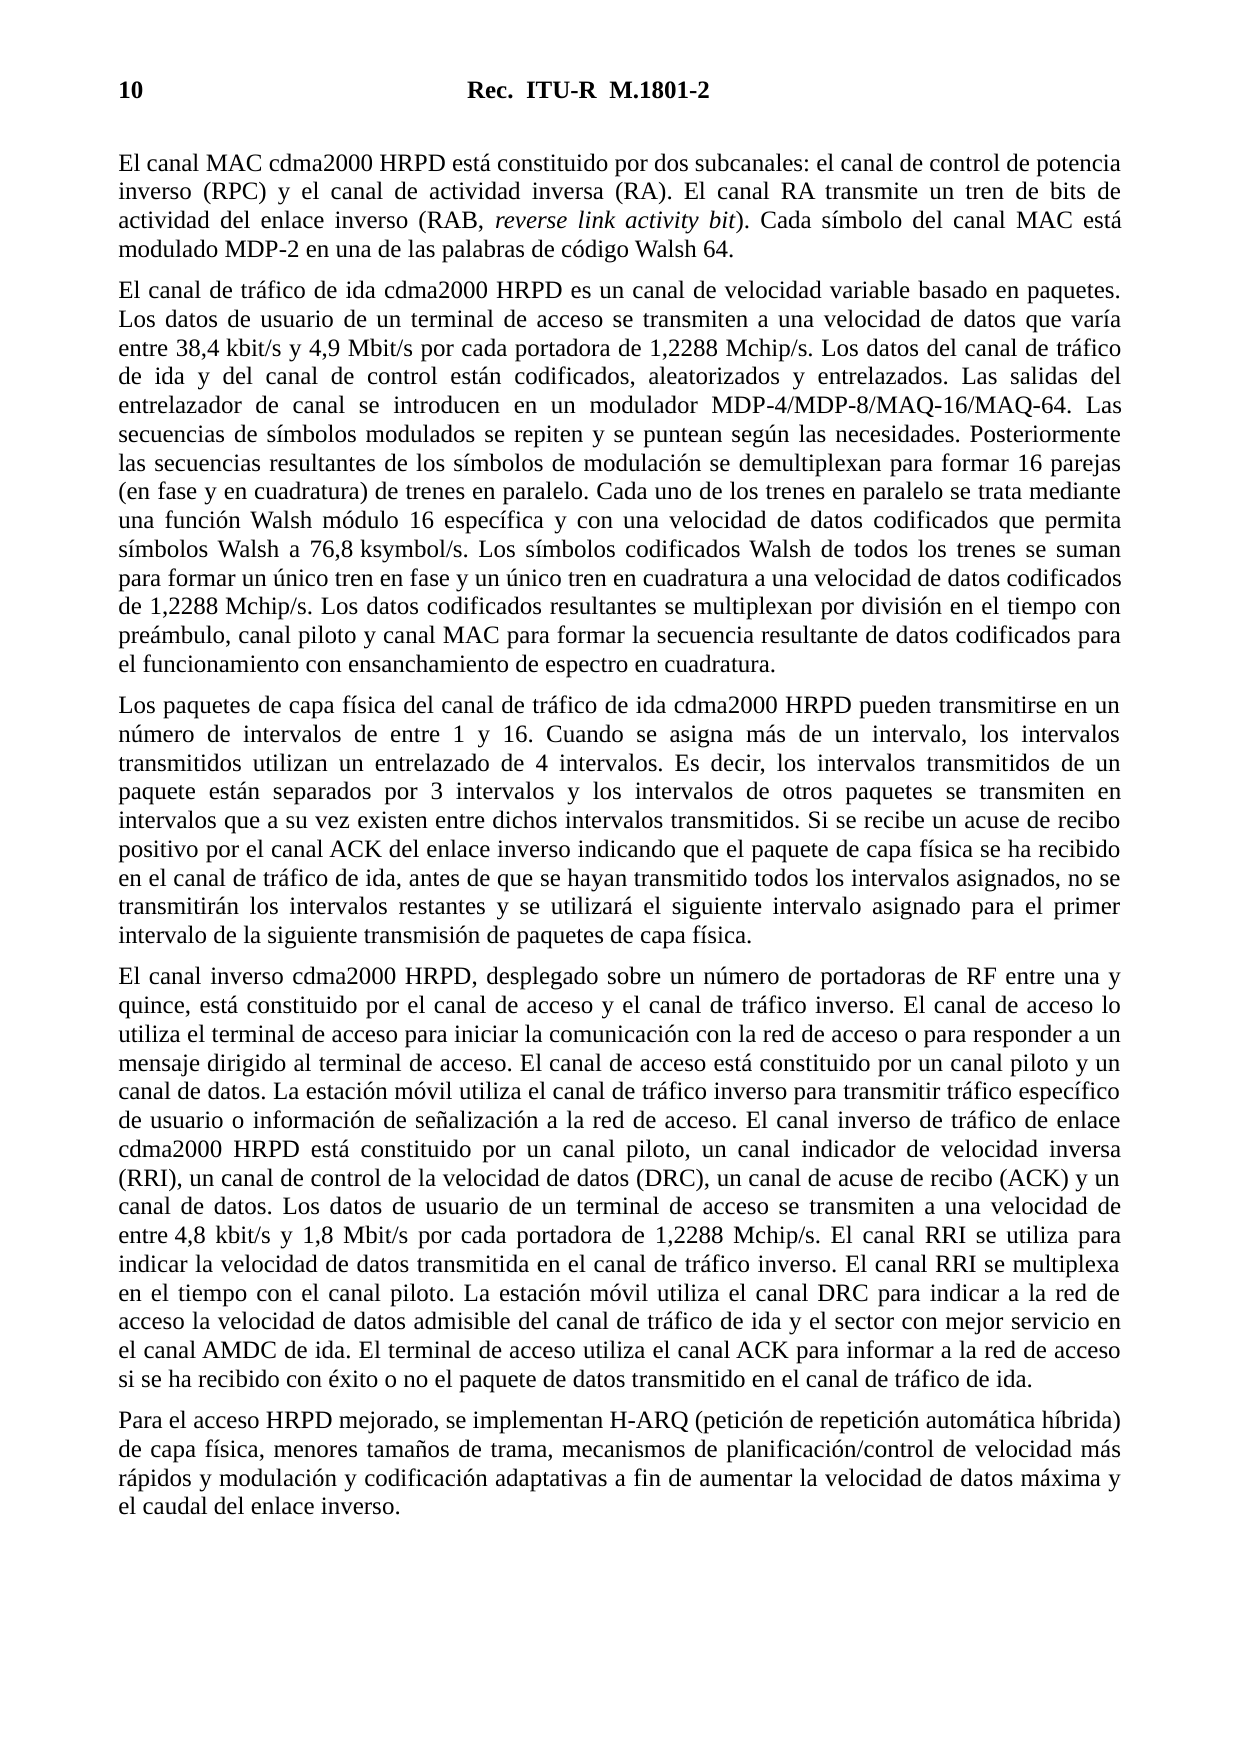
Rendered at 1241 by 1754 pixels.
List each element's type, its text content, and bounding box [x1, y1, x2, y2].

text El canal inverso cdma2000 HRPD, desplegado sobre un número de portadoras de RF entre una y quince, está constituido por el canal de acceso y el canal de tráfico inverso. El canal de acceso lo utiliza el terminal de acceso para iniciar la comunicación con la red de acceso o para responder a un mensaje dirigido al terminal de acceso. El canal de acceso está constituido por un canal piloto y un canal de datos. La estación móvil utiliza el canal de tráfico inverso para transmitir tráfico específico de usuario o información de señalización a la red de acceso. El canal inverso de tráfico de enlace cdma2000 HRPD está constituido por un canal piloto, un canal indicador de velocidad inversa (RRI), un canal de control de la velocidad de datos (DRC), un canal de acuse de recibo (ACK) y un canal de datos. Los datos de usuario de un terminal de acceso se transmiten a una velocidad de entre 4,8 kbit/s y 1,8 Mbit/s por cada portadora de 1,2288 Mchip/s. El canal RRI se utiliza para indicar la velocidad de datos transmitida en el canal de tráfico inverso. El canal RRI se multiplexa en el tiempo con el canal piloto. La estación móvil utiliza el canal DRC para indicar a la red de acceso la velocidad de datos admisible del canal de tráfico de ida y el sector con mejor servicio en el canal AMDC de ida. El terminal de acceso utiliza el canal ACK para informar a la red de acceso si se ha recibido con éxito o no el paquete de datos transmitido en el canal de tráfico de ida. [118, 961, 1122, 1393]
text El canal MAC cdma2000 HRPD está constituido por dos subcanales: el canal de control de potencia inverso (RPC) y el canal de actividad inversa (RA). El canal RA transmite un tren de bits de actividad del enlace inverso (RAB, reverse link activity bit). Cada símbolo del canal MAC está modulado MDP‑2 en una de las palabras de código Walsh 64. [118, 148, 1122, 263]
text Para el acceso HRPD mejorado, se implementan H-ARQ (petición de repetición automática híbrida) de capa física, menores tamaños de trama, mecanismos de planificación/control de velocidad más rápidos y modulación y codificación adaptativas a fin de aumentar la velocidad de datos máxima y el caudal del enlace inverso. [118, 1405, 1122, 1520]
text Los paquetes de capa física del canal de tráfico de ida cdma2000 HRPD pueden transmitirse en un número de intervalos de entre 1 y 16. Cuando se asigna más de un intervalo, los intervalos transmitidos utilizan un entrelazado de 4 intervalos. Es decir, los intervalos transmitidos de un paquete están separados por 3 intervalos y los intervalos de otros paquetes se transmiten en intervalos que a su vez existen entre dichos intervalos transmitidos. Si se recibe un acuse de recibo positivo por el canal ACK del enlace inverso indicando que el paquete de capa física se ha recibido en el canal de tráfico de ida, antes de que se hayan transmitido todos los intervalos asignados, no se transmitirán los intervalos restantes y se utilizará el siguiente intervalo asignado para el primer intervalo de la siguiente transmisión de paquetes de capa física. [118, 690, 1122, 949]
text El canal de tráfico de ida cdma2000 HRPD es un canal de velocidad variable basado en paquetes. Los datos de usuario de un terminal de acceso se transmiten a una velocidad de datos que varía entre 38,4 kbit/s y 4,9 Mbit/s por cada portadora de 1,2288 Mchip/s. Los datos del canal de tráfico de ida y del canal de control están codificados, aleatorizados y entrelazados. Las salidas del entrelazador de canal se introducen en un modulador MDP‑4/MDP-8/MAQ-16/MAQ-64. Las secuencias de símbolos modulados se repiten y se puntean según las necesidades. Posteriormente las secuencias resultantes de los símbolos de modulación se demultiplexan para formar 16 parejas (en fase y en cuadratura) de trenes en paralelo. Cada uno de los trenes en paralelo se trata mediante una función Walsh módulo 16 específica y con una velocidad de datos codificados que permita símbolos Walsh a 76,8 ksymbol/s. Los símbolos codificados Walsh de todos los trenes se suman para formar un único tren en fase y un único tren en cuadratura a una velocidad de datos codificados de 1,2288 Mchip/s. Los datos codificados resultantes se multiplexan por división en el tiempo con preámbulo, canal piloto y canal MAC para formar la secuencia resultante de datos codificados para el funcionamiento con ensanchamiento de espectro en cuadratura. [118, 275, 1122, 678]
